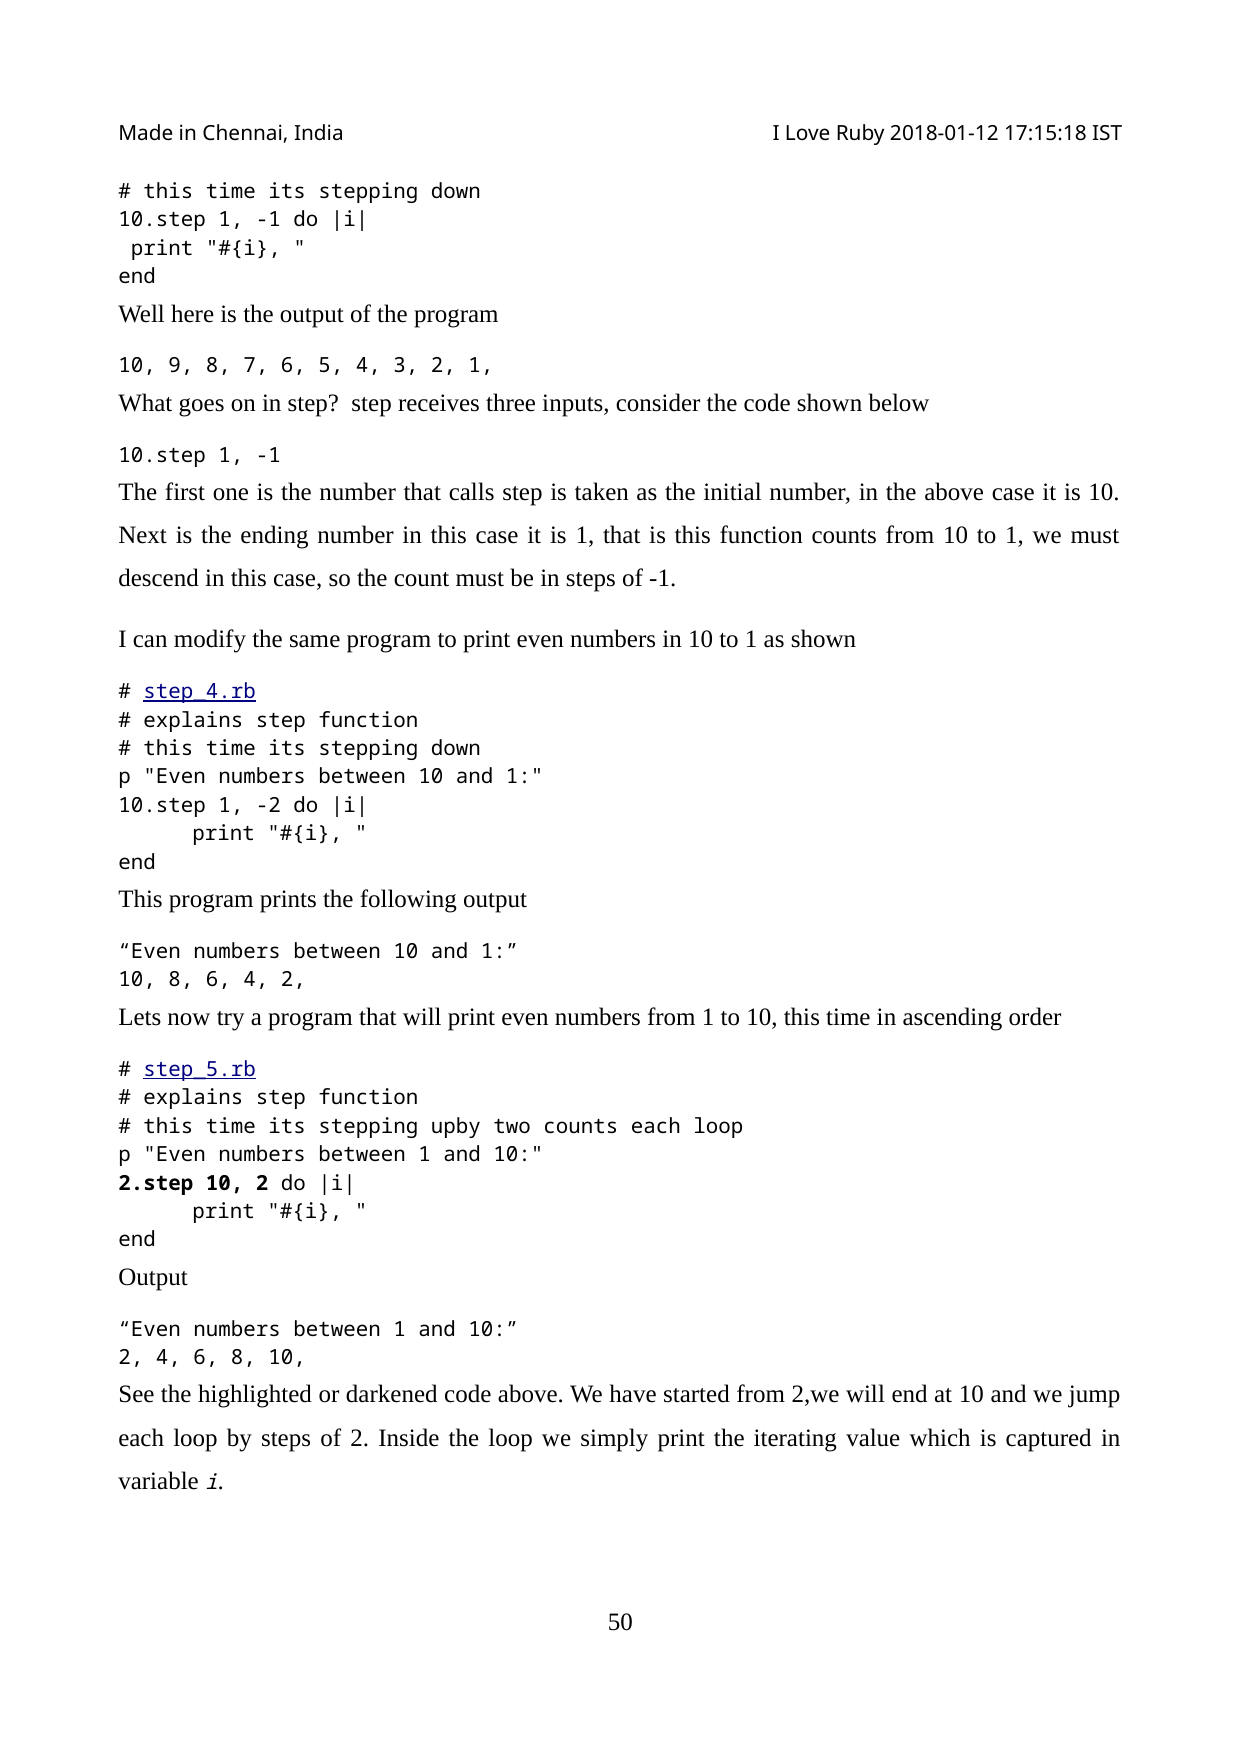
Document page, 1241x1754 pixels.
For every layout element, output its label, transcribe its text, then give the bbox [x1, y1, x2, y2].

text 2, 4, 6, 8, 10, [118, 1342, 1122, 1371]
text 10, 8, 6, 4, 2, [118, 964, 1122, 993]
text end [118, 261, 1122, 290]
text 10.step 1, -1 [118, 440, 1122, 468]
text p "Even numbers between 10 and 1:" [118, 762, 1122, 790]
text # explains step function [118, 705, 1122, 733]
text What goes on in step? step receives three inputs, consider the code shown below [118, 388, 1122, 417]
text # this time its stepping down [118, 176, 1122, 204]
text p "Even numbers between 1 and 10:" [118, 1139, 1122, 1168]
text Lets now try a program that will print even numbers from 1 to 10, this time in ascending order [118, 1002, 1122, 1031]
text print "#{i}, " [118, 818, 1122, 847]
text print "#{i}, " [118, 233, 1122, 261]
text end [118, 847, 1122, 875]
text print "#{i}, " [118, 1196, 1122, 1224]
text 2.step 10, 2 do |i| [118, 1168, 1122, 1196]
text “Even numbers between 10 and 1:” [118, 936, 1122, 964]
text # this time its stepping upby two counts each loop [118, 1111, 1122, 1139]
text Output [118, 1262, 1122, 1291]
text # explains step function [118, 1082, 1122, 1111]
text 10.step 1, -2 do |i| [118, 790, 1122, 818]
text I can modify the same program to print even numbers in 10 to 1 as shown [118, 624, 1122, 653]
text The first one is the number that calls step is taken as the initial number, in the above case it is 10. Next is the ending number in this case it is 1, that is this function counts from 10 to 1, we must descend in this case, so the count must be in steps of -1. [118, 477, 1122, 592]
text Well here is the output of the program [118, 299, 1122, 327]
text This program prints the following output [118, 884, 1122, 913]
text # this time its stepping down [118, 733, 1122, 762]
text See the highlighted or darkened code above. We have started from 2,we will end at 10 and we jump each loop by steps of 2. Inside the loop we simply print the iterating value which is captured in variable i. [118, 1379, 1122, 1495]
text “Even numbers between 1 and 10:” [118, 1314, 1122, 1342]
text 10, 9, 8, 7, 6, 5, 4, 3, 2, 1, [118, 351, 1122, 379]
text # step_4.rb [118, 676, 1122, 705]
text end [118, 1224, 1122, 1253]
text # step_5.rb [118, 1054, 1122, 1082]
text 10.step 1, -1 do |i| [118, 204, 1122, 233]
